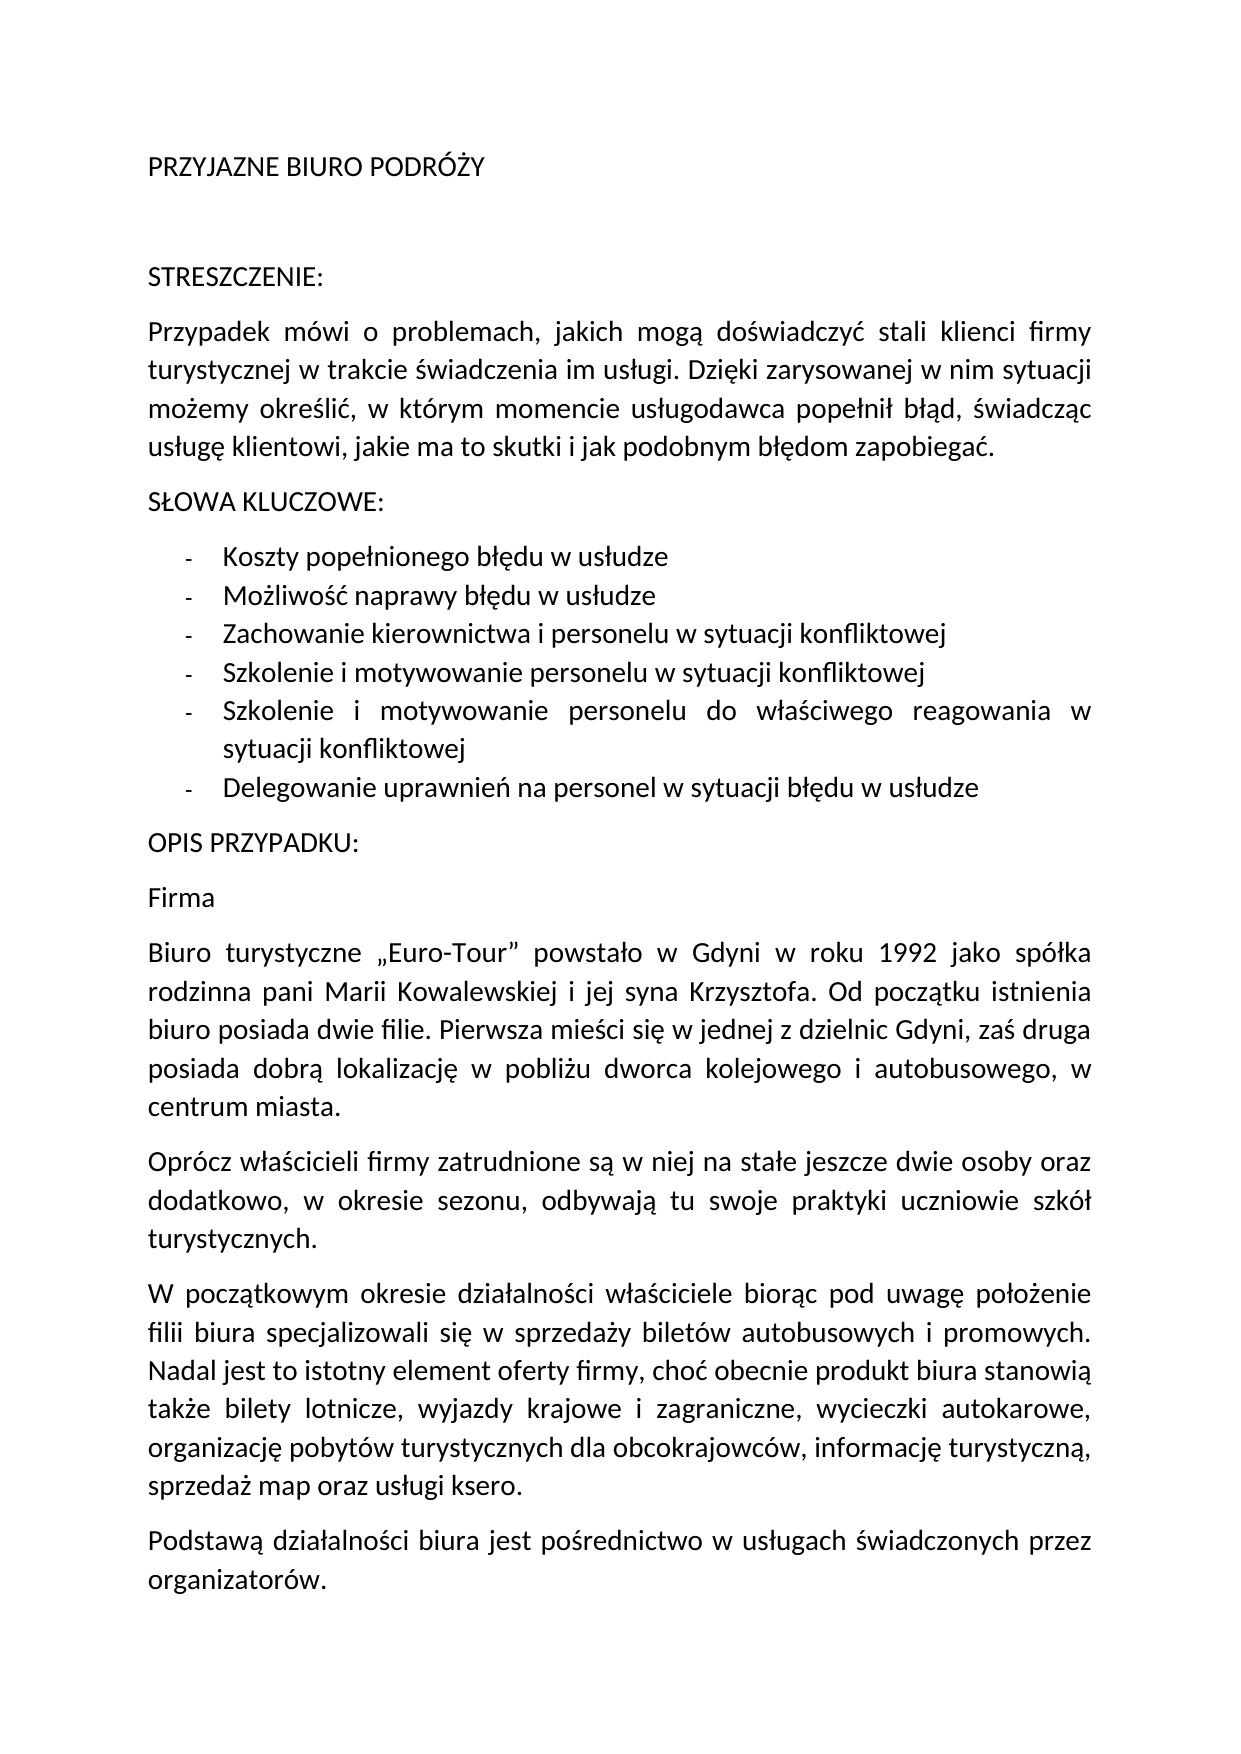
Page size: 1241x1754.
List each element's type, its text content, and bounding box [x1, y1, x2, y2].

text STRESZCZENIE: [148, 258, 1093, 293]
text SŁOWA KLUCZOWE: [148, 483, 1093, 519]
text Biuro turystyczne „Euro-Tour” powstało w Gdyni w roku 1992 jako spółka rodzinna pani Marii Kowalewskiej i jej syna Krzysztofa. Od początku istnienia biuro posiada dwie filie. Pierwsza mieści się w jednej z dzielnic Gdyni, zaś druga posiada dobrą lokalizację w pobliżu dworca kolejowego i autobusowego, w centrum miasta. [148, 934, 1093, 1124]
list Szkolenie i motywowanie personelu do właściwego reagowania w sytuacji konfliktowej [185, 692, 1093, 766]
text OPIS PRZYPADKU: [148, 824, 1093, 860]
text W początkowym okresie działalności właściciele biorąc pod uwagę położenie filii biura specjalizowali się w sprzedaży biletów autobusowych i promowych. Nadal jest to istotny element oferty firmy, choć obecnie produkt biura stanowią także bilety lotnicze, wyjazdy krajowe i zagraniczne, wycieczki autokarowe, organizację pobytów turystycznych dla obcokrajowców, informację turystyczną, sprzedaż map oraz usługi ksero. [148, 1275, 1093, 1503]
text Firma [148, 879, 1093, 915]
list Możliwość naprawy błędu w usłudze [185, 577, 1093, 612]
list Szkolenie i motywowanie personelu w sytuacji konfliktowej [185, 654, 1093, 689]
text Oprócz właścicieli firmy zatrudnione są w niej na stałe jeszcze dwie osoby oraz dodatkowo, w okresie sezonu, odbywają tu swoje praktyki uczniowie szkół turystycznych. [148, 1143, 1093, 1256]
list Zachowanie kierownictwa i personelu w sytuacji konfliktowej [185, 615, 1093, 651]
list Koszty popełnionego błędu w usłudze [185, 538, 1093, 574]
text Podstawą działalności biura jest pośrednictwo w usługach świadczonych przez organizatorów. [148, 1522, 1093, 1597]
list Delegowanie uprawnień na personel w sytuacji błędu w usłudze [185, 769, 1093, 805]
text PRZYJAZNE BIURO PODRÓŻY [148, 148, 1093, 183]
text Przypadek mówi o problemach, jakich mogą doświadczyć stali klienci firmy turystycznej w trakcie świadczenia im usługi. Dzięki zarysowanej w nim sytuacji możemy określić, w którym momencie usługodawca popełnił błąd, świadcząc usługę klientowi, jakie ma to skutki i jak podobnym błędom zapobiegać. [148, 313, 1093, 464]
